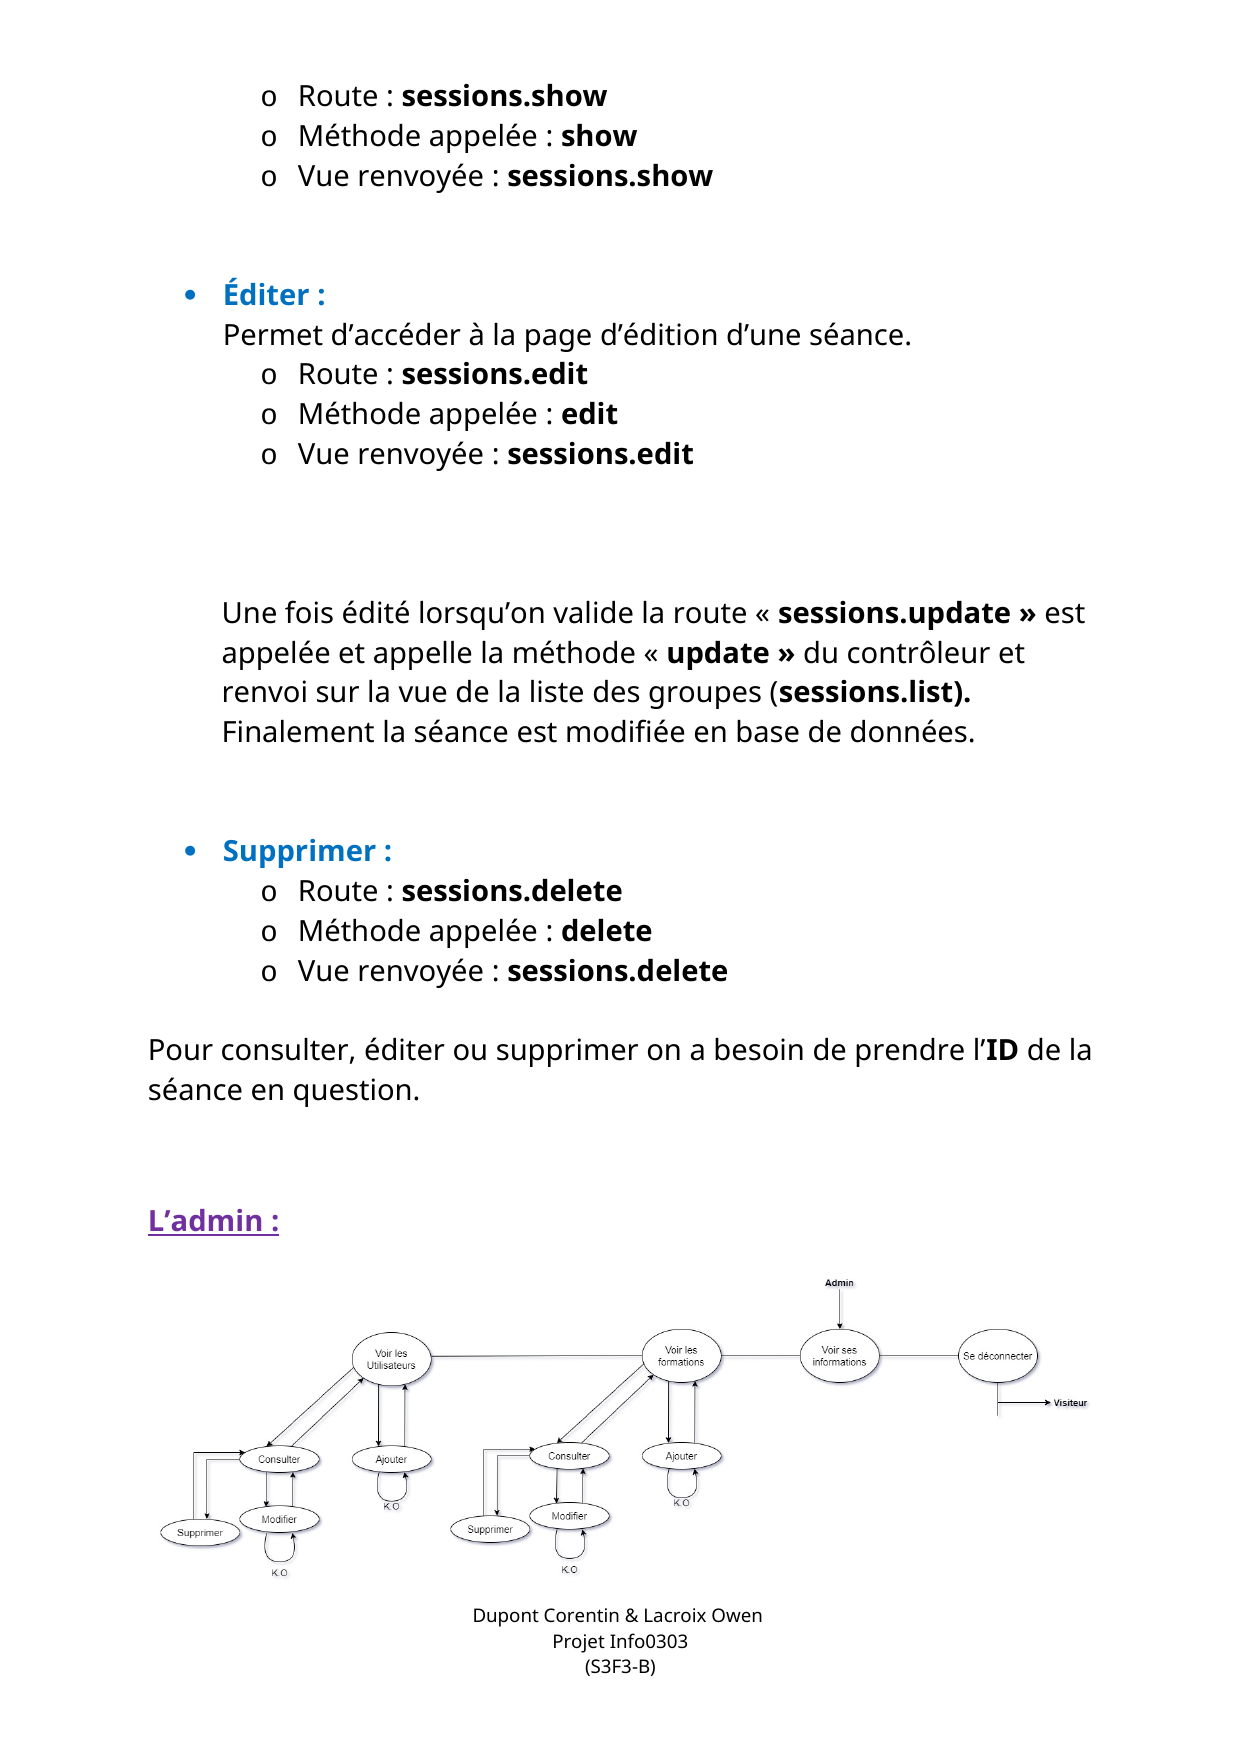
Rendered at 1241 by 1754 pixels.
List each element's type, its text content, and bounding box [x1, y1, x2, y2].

list Méthode appelée : delete [260, 910, 1093, 950]
list Méthode appelée : show [260, 115, 1093, 155]
list Permet d’accéder à la page d’édition d’une séance. [223, 314, 1093, 353]
list Vue renvoyée : sessions.delete [260, 950, 1093, 990]
list Route : sessions.delete [260, 870, 1093, 910]
text Pour consulter, éditer ou supprimer on a besoin de prendre l’ID de la séance en question. [148, 1029, 1093, 1109]
list Méthode appelée : edit [260, 393, 1093, 433]
text L’admin : [148, 1200, 1093, 1240]
text Une fois édité lorsqu’on valide la route « sessions.update » est appelée et appelle la méthode « update » du contrôleur et renvoi sur la vue de la liste des groupes (sessions.list). Finalement la séance est modifiée en base de données. [221, 592, 1093, 751]
list Éditer : [185, 274, 1093, 314]
list Route : sessions.show [260, 75, 1093, 115]
list Vue renvoyée : sessions.edit [260, 433, 1093, 473]
list Route : sessions.edit [260, 353, 1093, 393]
list Vue renvoyée : sessions.show [260, 155, 1093, 195]
list Supprimer : [185, 830, 1093, 870]
